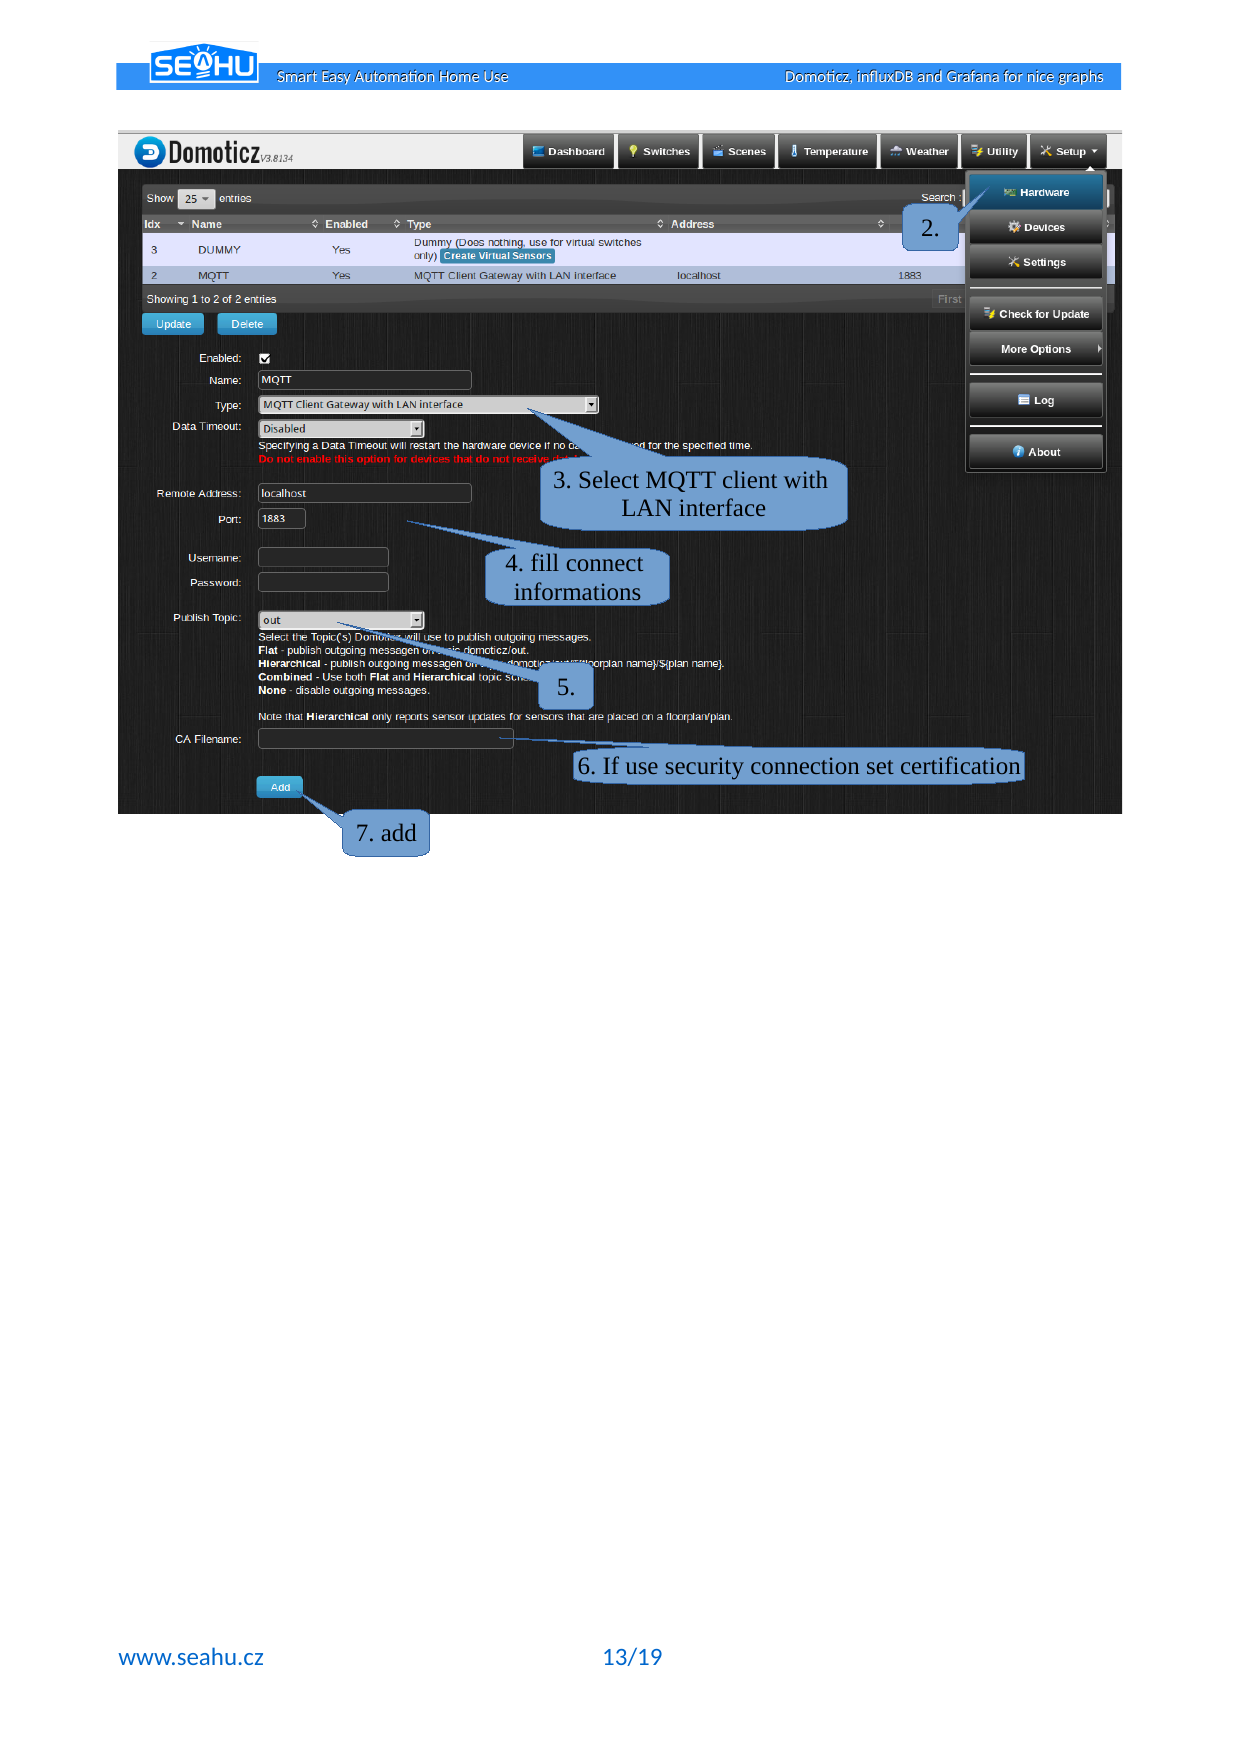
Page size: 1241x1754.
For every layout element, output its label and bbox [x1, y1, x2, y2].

picture [118, 130, 1123, 814]
picture [149, 41, 259, 83]
